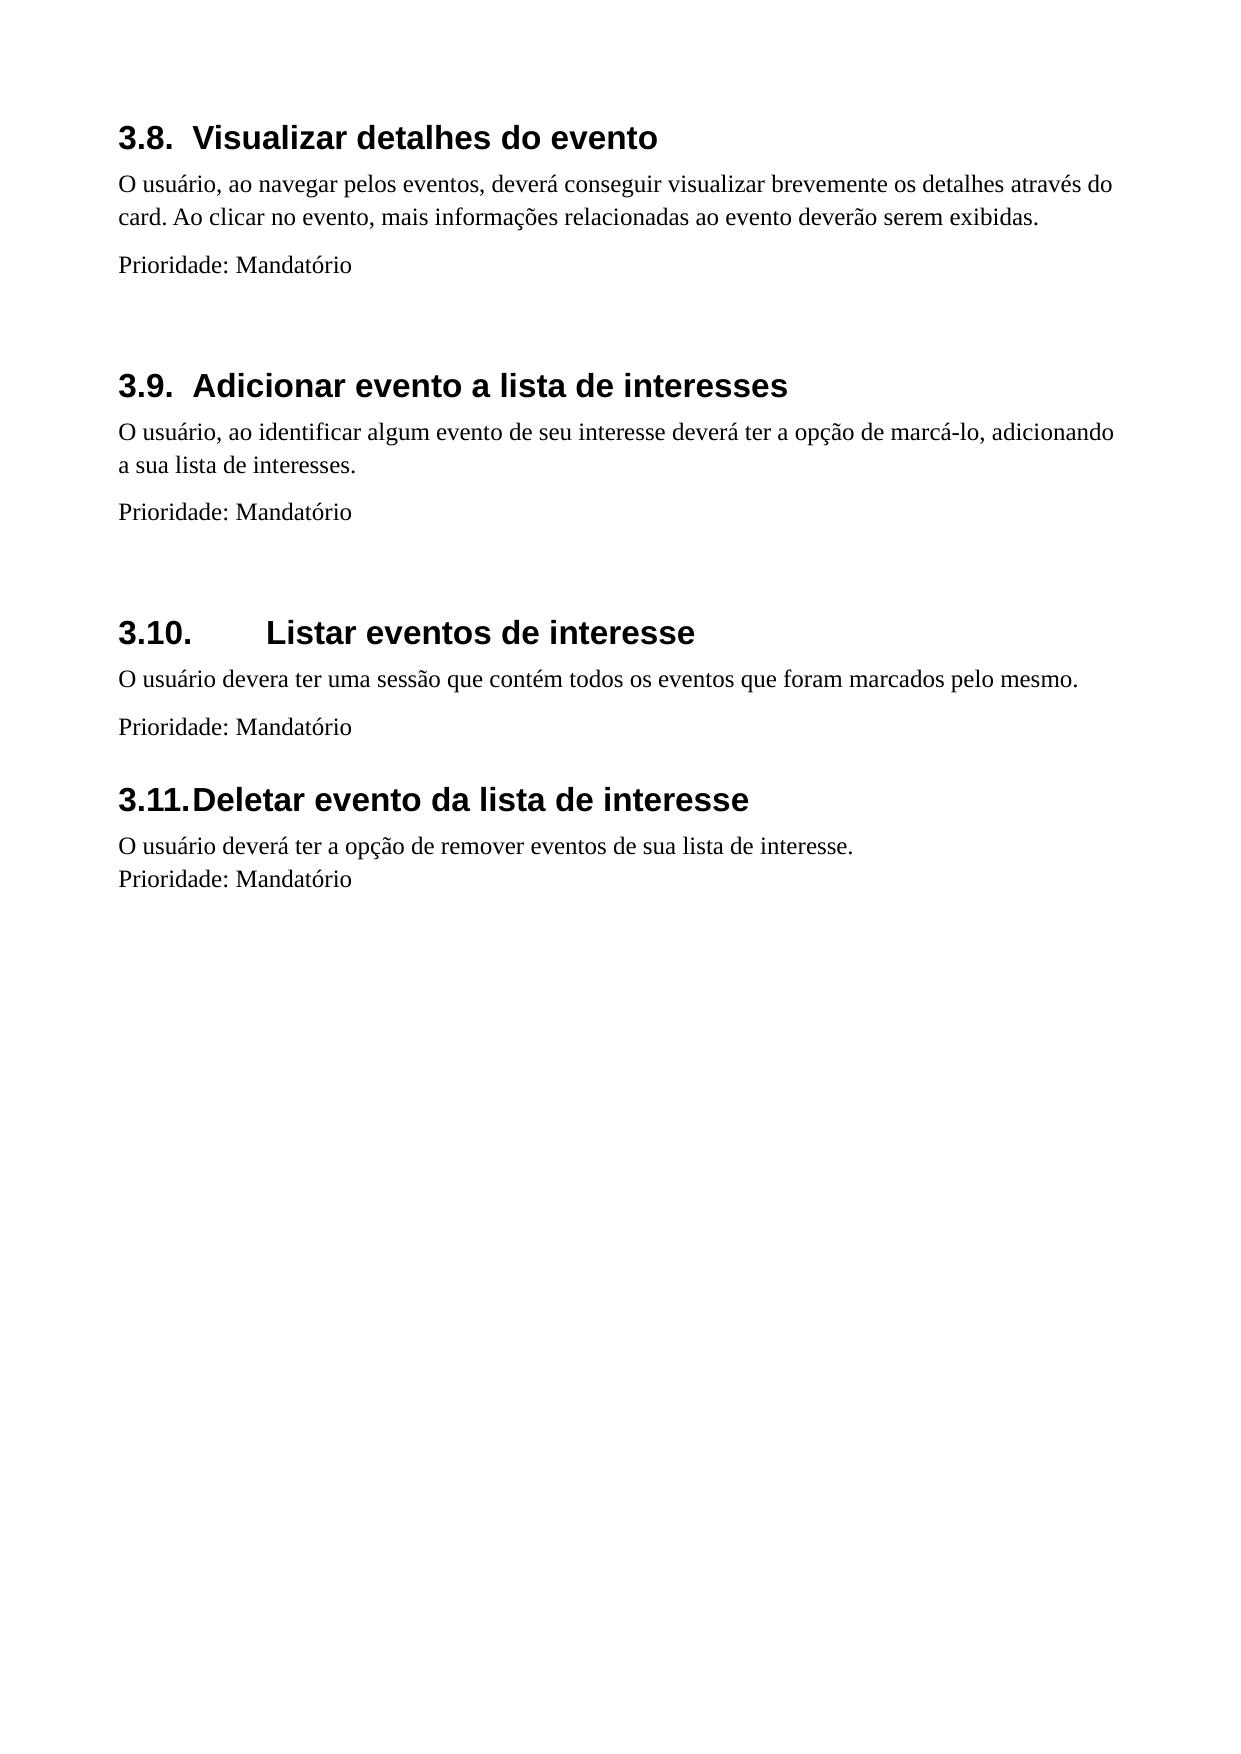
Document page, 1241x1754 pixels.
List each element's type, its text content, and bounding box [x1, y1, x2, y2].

text Prioridade: Mandatório [118, 497, 1122, 526]
text O usuário, ao identificar algum evento de seu interesse deverá ter a opção de marcá-lo, adicionando a sua lista de interesses. [118, 417, 1122, 478]
text Prioridade: Mandatório [118, 250, 1122, 278]
text O usuário, ao navegar pelos eventos, deverá conseguir visualizar brevemente os detalhes através do card. Ao clicar no evento, mais informações relacionadas ao evento deverão serem exibidas. [118, 169, 1122, 231]
subtitle Deletar evento da lista de interesse [118, 780, 1122, 819]
text O usuário devera ter uma sessão que contém todos os eventos que foram marcados pelo mesmo. [118, 664, 1122, 693]
subtitle Adicionar evento a lista de interesses [118, 366, 1122, 404]
subtitle Listar eventos de interesse [118, 613, 1122, 652]
text Prioridade: Mandatório [118, 712, 1122, 741]
text O usuário deverá ter a opção de remover eventos de sua lista de interesse. Prioridade: Mandatório [118, 831, 1122, 893]
subtitle Visualizar detalhes do evento [118, 118, 1122, 157]
